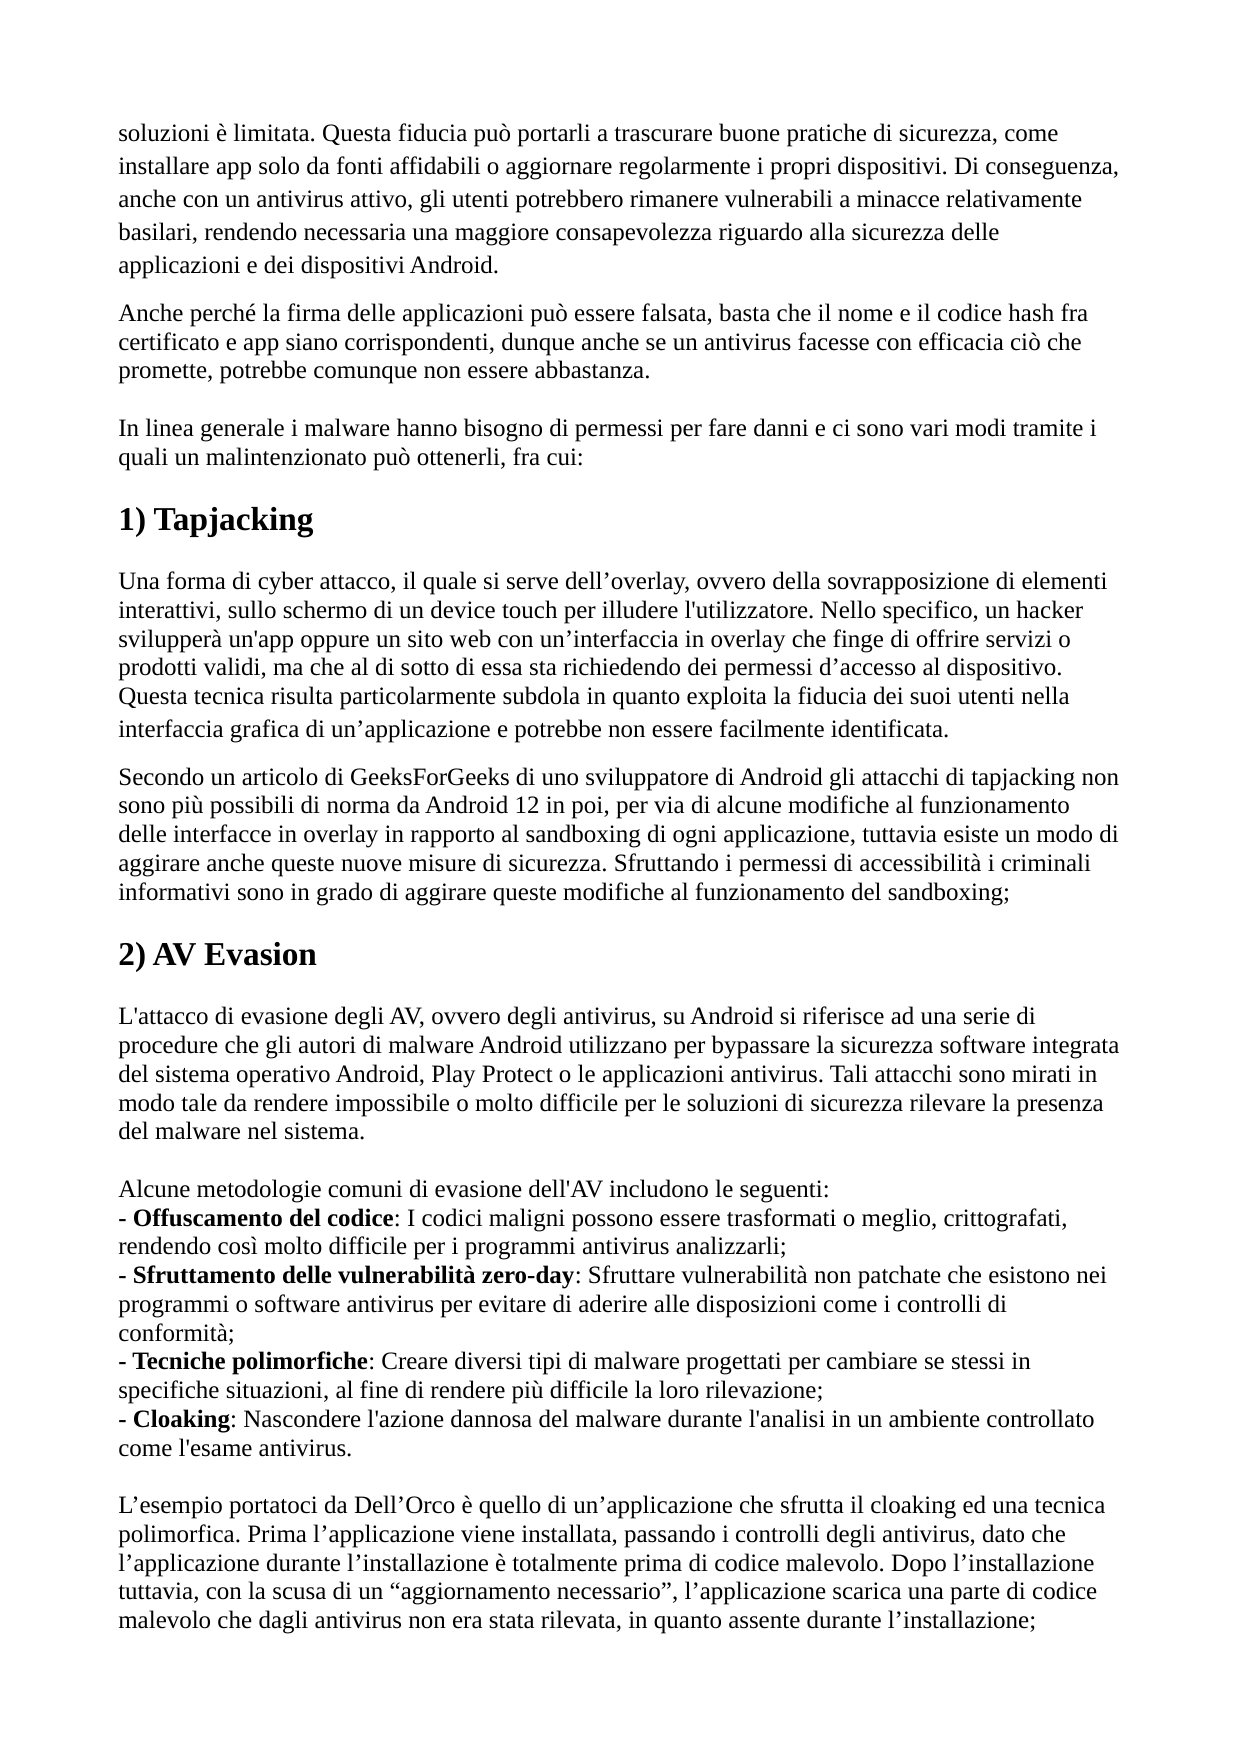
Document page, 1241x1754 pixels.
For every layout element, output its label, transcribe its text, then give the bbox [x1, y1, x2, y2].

text Questa tecnica risulta particolarmente subdola in quanto exploita la fiducia dei suoi utenti nella interfaccia grafica di un’applicazione e potrebbe non essere facilmente identificata. [118, 681, 1122, 743]
text L'attacco di evasione degli AV, ovvero degli antivirus, su Android si riferisce ad una serie di procedure che gli autori di malware Android utilizzano per bypassare la sicurezza software integrata del sistema operativo Android, Play Protect o le applicazioni antivirus. Tali attacchi sono mirati in modo tale da rendere impossibile o molto difficile per le soluzioni di sicurezza rilevare la presenza del malware nel sistema. [118, 1001, 1122, 1145]
text In linea generale i malware hanno bisogno di permessi per fare danni e ci sono vari modi tramite i quali un malintenzionato può ottenerli, fra cui: [118, 413, 1122, 470]
text Secondo un articolo di GeeksForGeeks di uno sviluppatore di Android gli attacchi di tapjacking non sono più possibili di norma da Android 12 in poi, per via di alcune modifiche al funzionamento delle interfacce in overlay in rapporto al sandboxing di ogni applicazione, tuttavia esiste un modo di aggirare anche queste nuove misure di sicurezza. Sfruttando i permessi di accessibilità i criminali informativi sono in grado di aggirare queste modifiche al funzionamento del sandboxing; [118, 762, 1122, 906]
text 2) AV Evasion [118, 934, 1122, 973]
text - Cloaking: Nascondere l'azione dannosa del malware durante l'analisi in un ambiente controllato come l'esame antivirus. [118, 1404, 1122, 1461]
text - Sfruttamento delle vulnerabilità zero-day: Sfruttare vulnerabilità non patchate che esistono nei programmi o software antivirus per evitare di aderire alle disposizioni come i controlli di conformità; [118, 1260, 1122, 1346]
text Anche perché la firma delle applicazioni può essere falsata, basta che il nome e il codice hash fra certificato e app siano corrispondenti, dunque anche se un antivirus facesse con efficacia ciò che promette, potrebbe comunque non essere abbastanza. [118, 298, 1122, 384]
text Una forma di cyber attacco, il quale si serve dell’overlay, ovvero della sovrapposizione di elementi interattivi, sullo schermo di un device touch per illudere l'utilizzatore. Nello specifico, un hacker svilupperà un'app oppure un sito web con un’interfaccia in overlay che finge di offrire servizi o prodotti validi, ma che al di sotto di essa sta richiedendo dei permessi d’accesso al dispositivo. [118, 566, 1122, 681]
text 1) Tapjacking [118, 499, 1122, 537]
text L’esempio portatoci da Dell’Orco è quello di un’applicazione che sfrutta il cloaking ed una tecnica polimorfica. Prima l’applicazione viene installata, passando i controlli degli antivirus, dato che l’applicazione durante l’installazione è totalmente prima di codice malevolo. Dopo l’installazione tuttavia, con la scusa di un “aggiornamento necessario”, l’applicazione scarica una parte di codice malevolo che dagli antivirus non era stata rilevata, in quanto assente durante l’installazione; [118, 1490, 1122, 1634]
text - Offuscamento del codice: I codici maligni possono essere trasformati o meglio, crittografati, rendendo così molto difficile per i programmi antivirus analizzarli; [118, 1203, 1122, 1260]
text soluzioni è limitata. Questa fiducia può portarli a trascurare buone pratiche di sicurezza, come installare app solo da fonti affidabili o aggiornare regolarmente i propri dispositivi. Di conseguenza, anche con un antivirus attivo, gli utenti potrebbero rimanere vulnerabili a minacce relativamente basilari, rendendo necessaria una maggiore consapevolezza riguardo alla sicurezza delle applicazioni e dei dispositivi Android. [118, 118, 1122, 279]
text - Tecniche polimorfiche: Creare diversi tipi di malware progettati per cambiare se stessi in specifiche situazioni, al fine di rendere più difficile la loro rilevazione; [118, 1346, 1122, 1404]
text Alcune metodologie comuni di evasione dell'AV includono le seguenti: [118, 1174, 1122, 1203]
